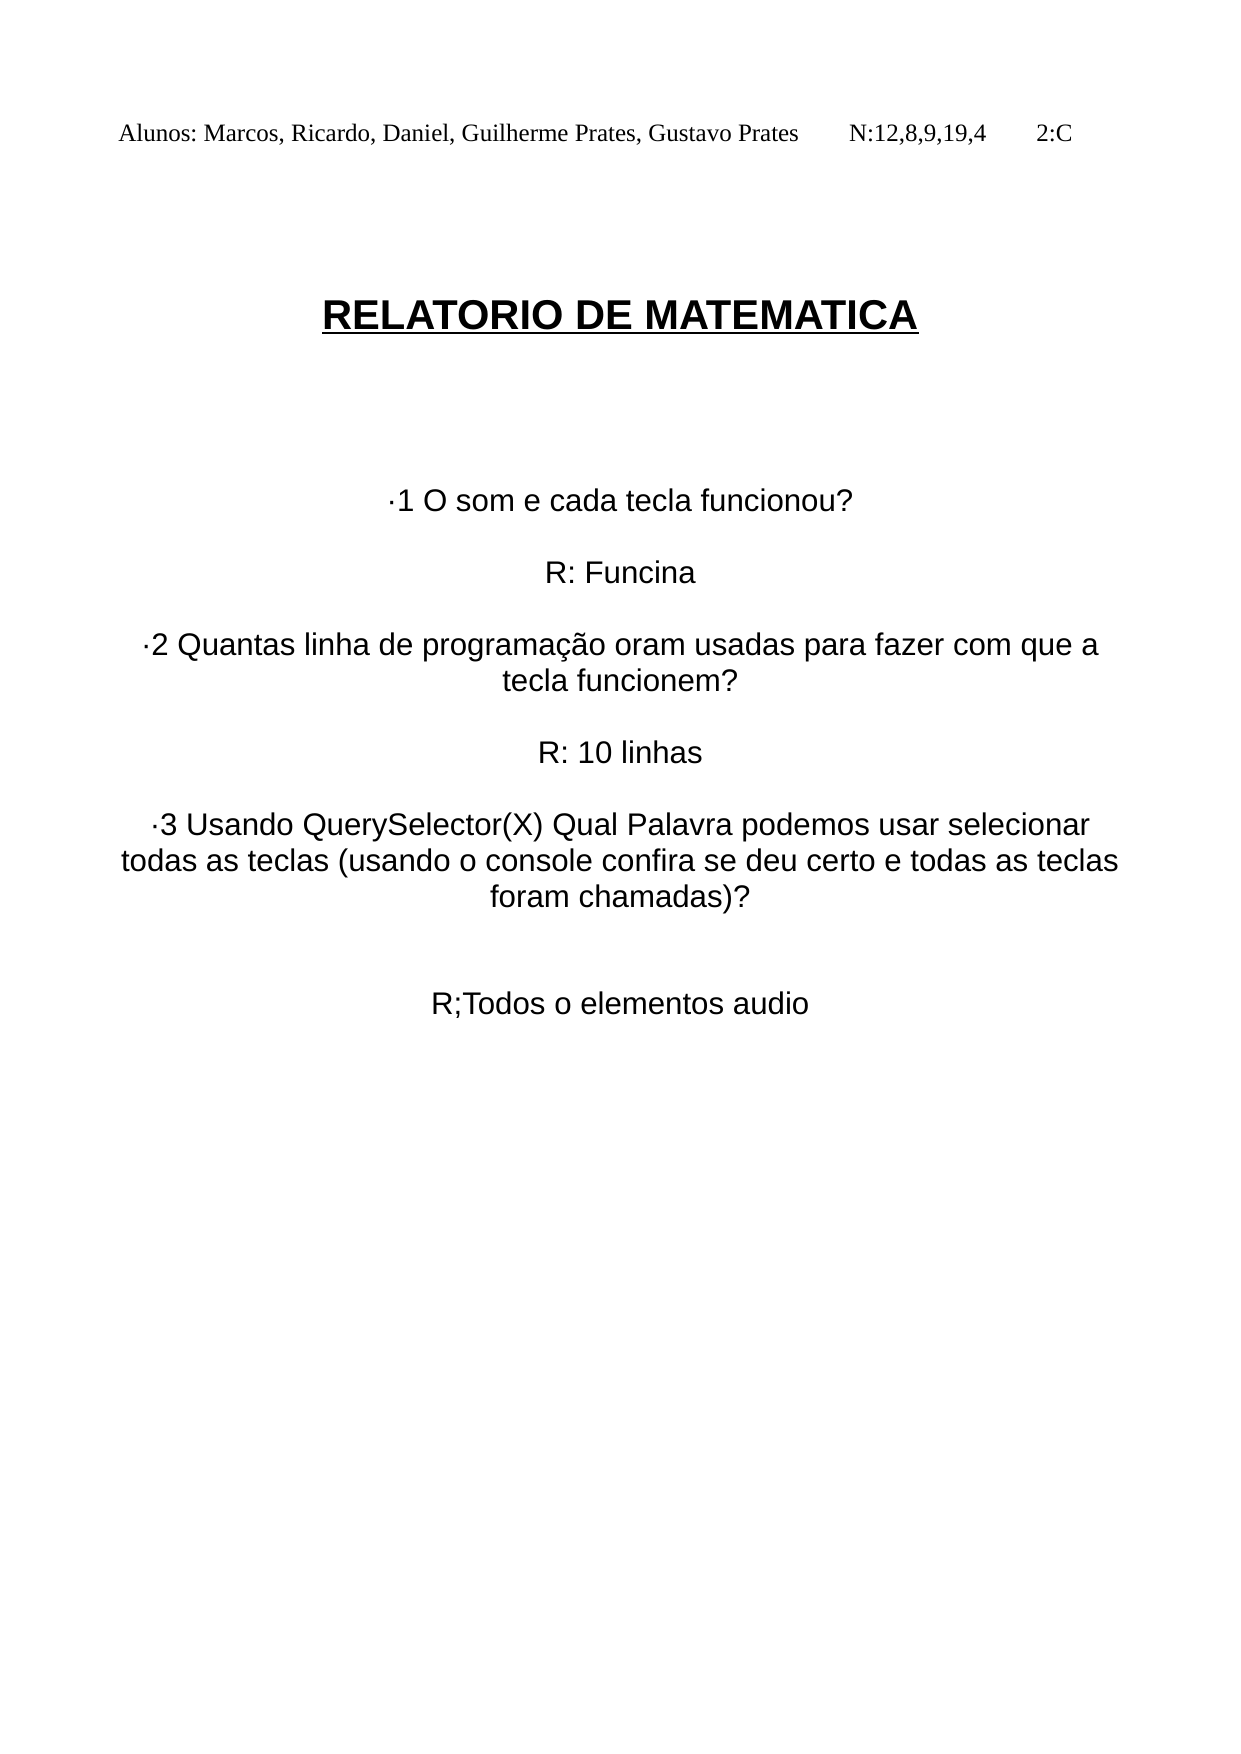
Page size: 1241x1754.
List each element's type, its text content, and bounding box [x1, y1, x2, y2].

text RELATORIO DE MATEMATICA [118, 291, 1122, 338]
text R: 10 linhas [118, 734, 1122, 770]
text ·1 O som e cada tecla funcionou? [118, 482, 1122, 518]
text Alunos: Marcos, Ricardo, Daniel, Guilherme Prates, Gustavo Prates N:12,8,9,19,4 2:C [118, 118, 1122, 147]
text R;Todos o elementos audio [118, 985, 1122, 1021]
text R: Funcina [118, 554, 1122, 590]
text ·2 Quantas linha de programação oram usadas para fazer com que a tecla funcionem? [118, 626, 1122, 698]
text ·3 Usando QuerySelector(X) Qual Palavra podemos usar selecionar todas as teclas (usando o console confira se deu certo e todas as teclas foram chamadas)? [118, 806, 1122, 913]
